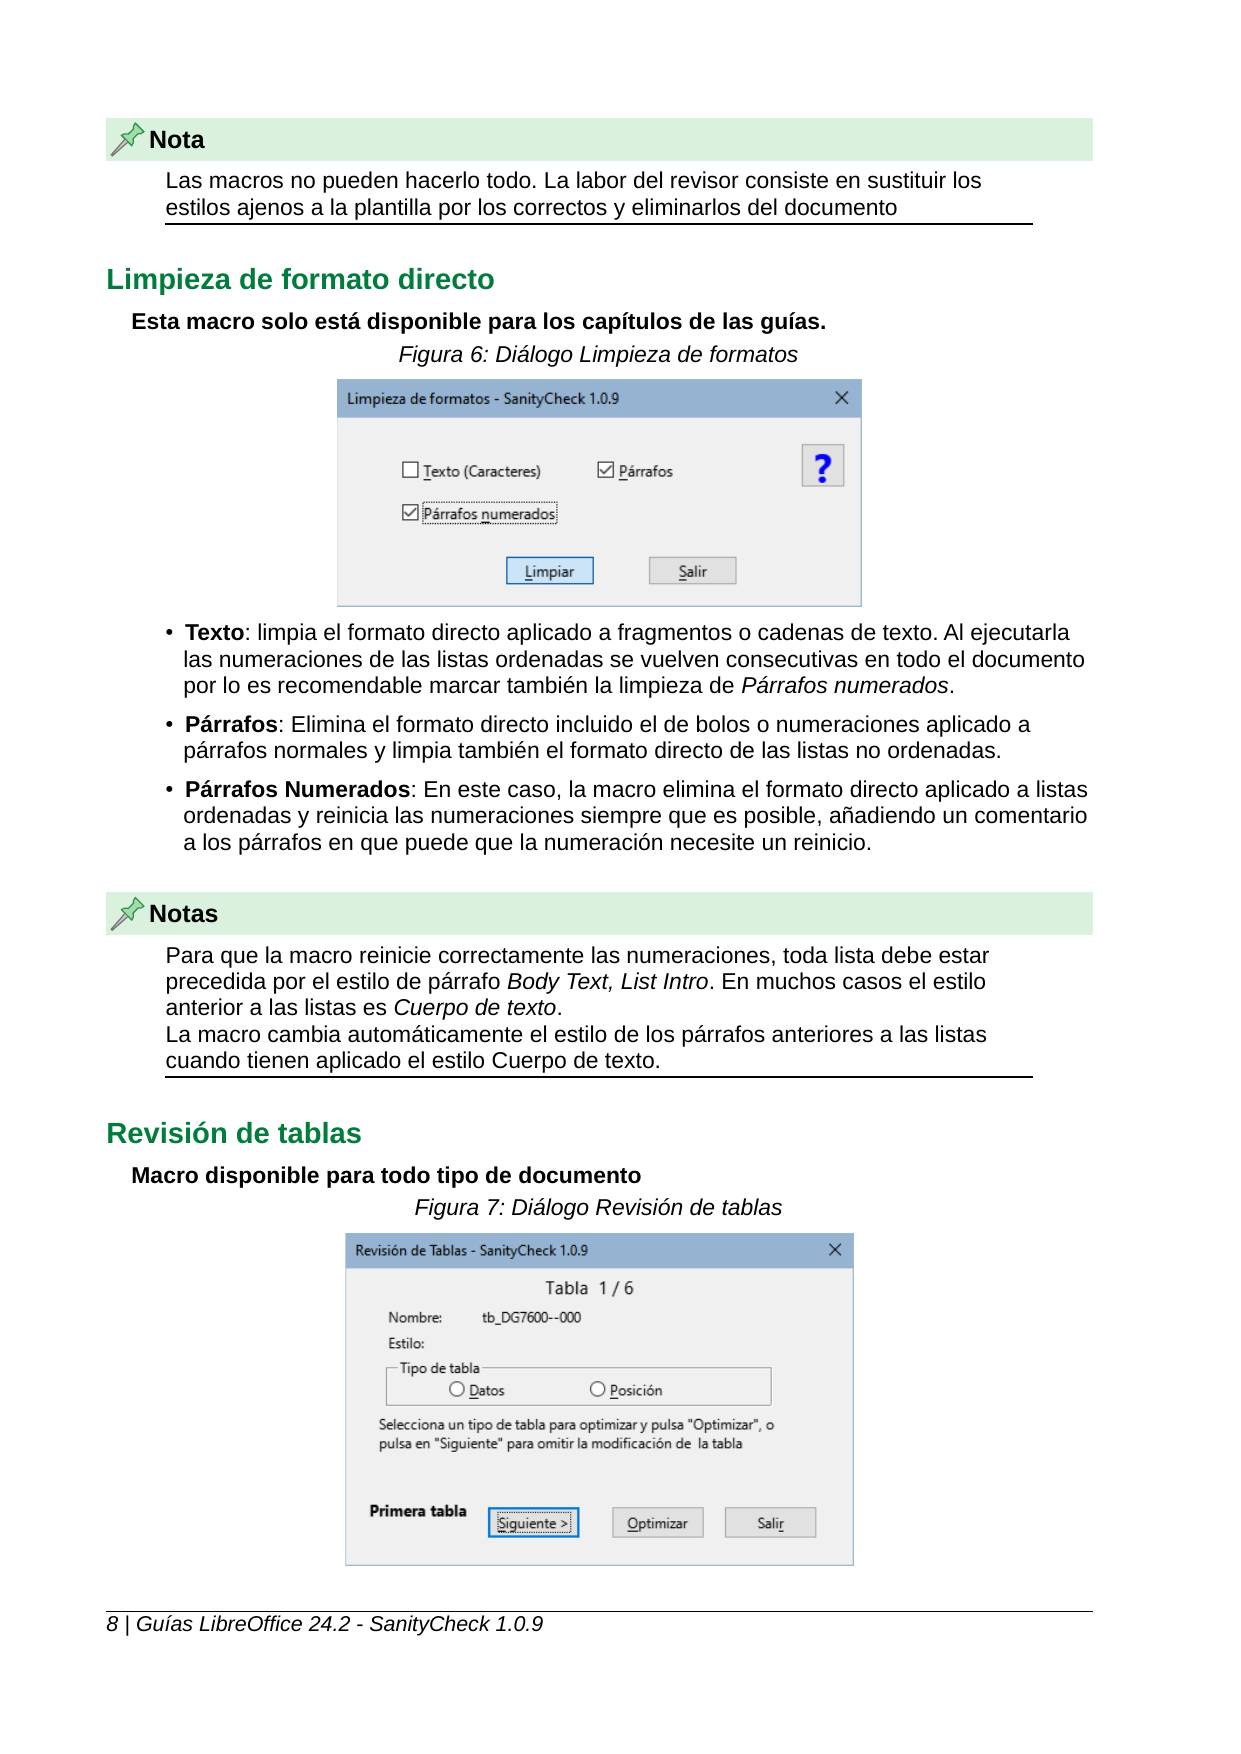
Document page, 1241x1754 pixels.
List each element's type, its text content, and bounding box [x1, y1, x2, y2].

subtitle Revisión de tablas [106, 1116, 1093, 1149]
text Figura 6: Diálogo Limpieza de formatos [337, 341, 862, 367]
text Para que la macro reinicie correctamente las numeraciones, toda lista debe estar precedida por el estilo de párrafo Body Text, List Intro. En muchos casos el estilo anterior a las listas es Cuerpo de texto. La macro cambia automáticamente el estilo de los párrafos anteriores a las listas cuando tienen aplicado el estilo Cuerpo de texto. [165, 942, 1033, 1076]
text Figura 7: Diálogo Revisión de tablas [345, 1194, 854, 1221]
subtitle Limpieza de formato directo [106, 262, 1093, 296]
picture [337, 379, 862, 607]
subtitle Nota [106, 118, 1093, 161]
list Párrafos Numerados: En este caso, la macro elimina el formato directo aplicado a listas ordenadas y reinicia las numeraciones siempre que es posible, añadiendo un comentario a los párrafos en que puede que la numeración necesite un reinicio. [165, 776, 1093, 855]
list Párrafos: Elimina el formato directo incluido el de bolos o numeraciones aplicado a párrafos normales y limpia también el formato directo de las listas no ordenadas. [165, 711, 1093, 764]
text Las macros no pueden hacerlo todo. La labor del revisor consiste en sustituir los estilos ajenos a la plantilla por los correctos y eliminarlos del documento [165, 167, 1033, 223]
text Macro disponible para todo tipo de documento [131, 1162, 1093, 1188]
subtitle Notas [106, 892, 1093, 935]
text Esta macro solo está disponible para los capítulos de las guías. [131, 308, 1093, 334]
list Texto: limpia el formato directo aplicado a fragmentos o cadenas de texto. Al ejecutarla las numeraciones de las listas ordenadas se vuelven consecutivas en todo el documento por lo es recomendable marcar también la limpieza de Párrafos numerados. [165, 619, 1093, 698]
picture [345, 1233, 854, 1566]
